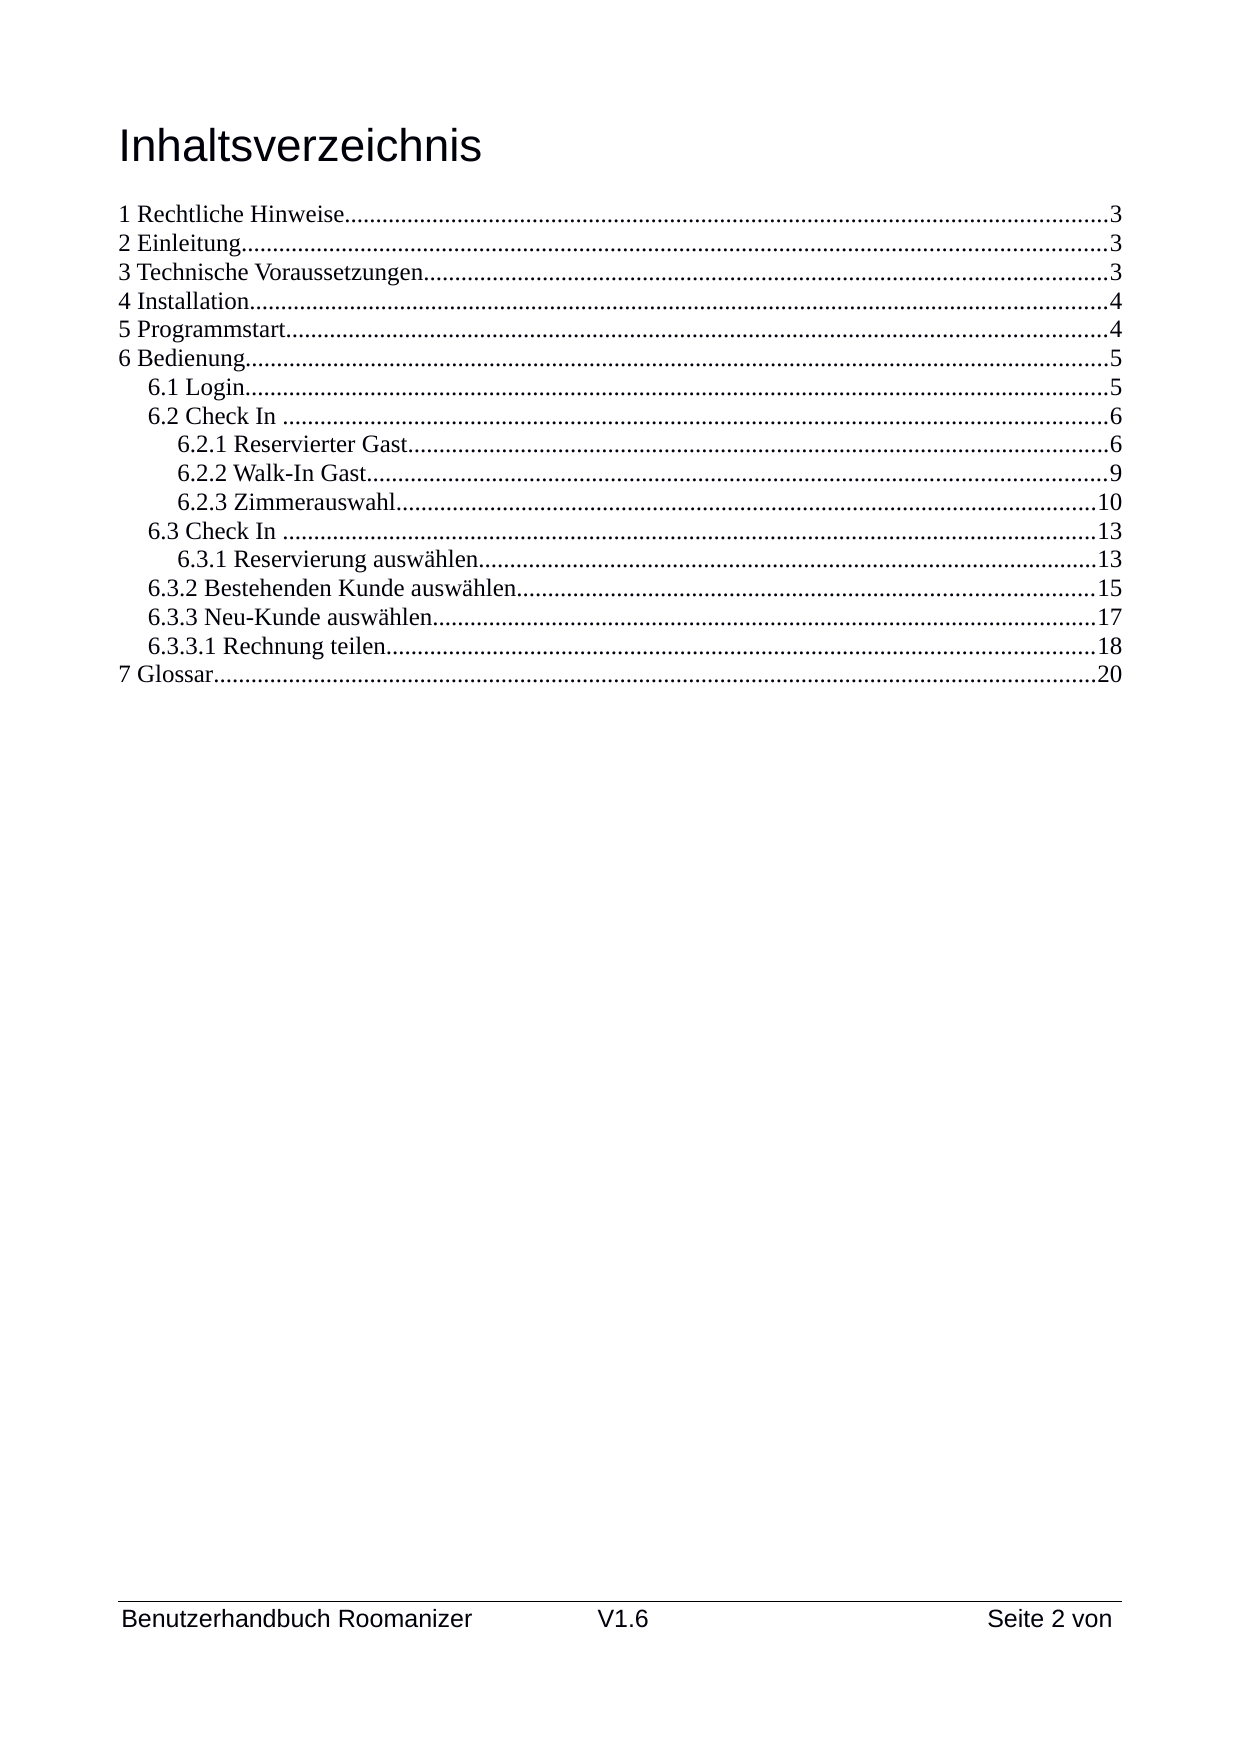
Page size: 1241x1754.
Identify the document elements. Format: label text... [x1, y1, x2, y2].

text 2 Einleitung 3 [118, 228, 1122, 257]
text 6.3.3 Neu-Kunde auswählen 17 [148, 602, 1122, 631]
text 6.2.1 Reservierter Gast 6 [177, 429, 1122, 458]
text 1 Rechtliche Hinweise 3 [118, 199, 1122, 228]
text 3 Technische Voraussetzungen 3 [118, 257, 1122, 286]
text 6.3 Check In 13 [148, 516, 1122, 544]
text Inhaltsverzeichnis [118, 118, 1122, 171]
text 5 Programmstart 4 [118, 314, 1122, 343]
text 7 Glossar 20 [118, 659, 1122, 688]
text 6.2.2 Walk-In Gast 9 [177, 458, 1122, 487]
text 6.3.1 Reservierung auswählen 13 [177, 544, 1122, 573]
text 6.1 Login 5 [148, 372, 1122, 401]
text 4 Installation 4 [118, 286, 1122, 314]
text 6.3.3.1 Rechnung teilen 18 [148, 631, 1122, 659]
text 6.3.2 Bestehenden Kunde auswählen 15 [148, 573, 1122, 602]
text 6 Bedienung 5 [118, 343, 1122, 372]
text 6.2.3 Zimmerauswahl 10 [177, 487, 1122, 516]
text 6.2 Check In 6 [148, 401, 1122, 429]
